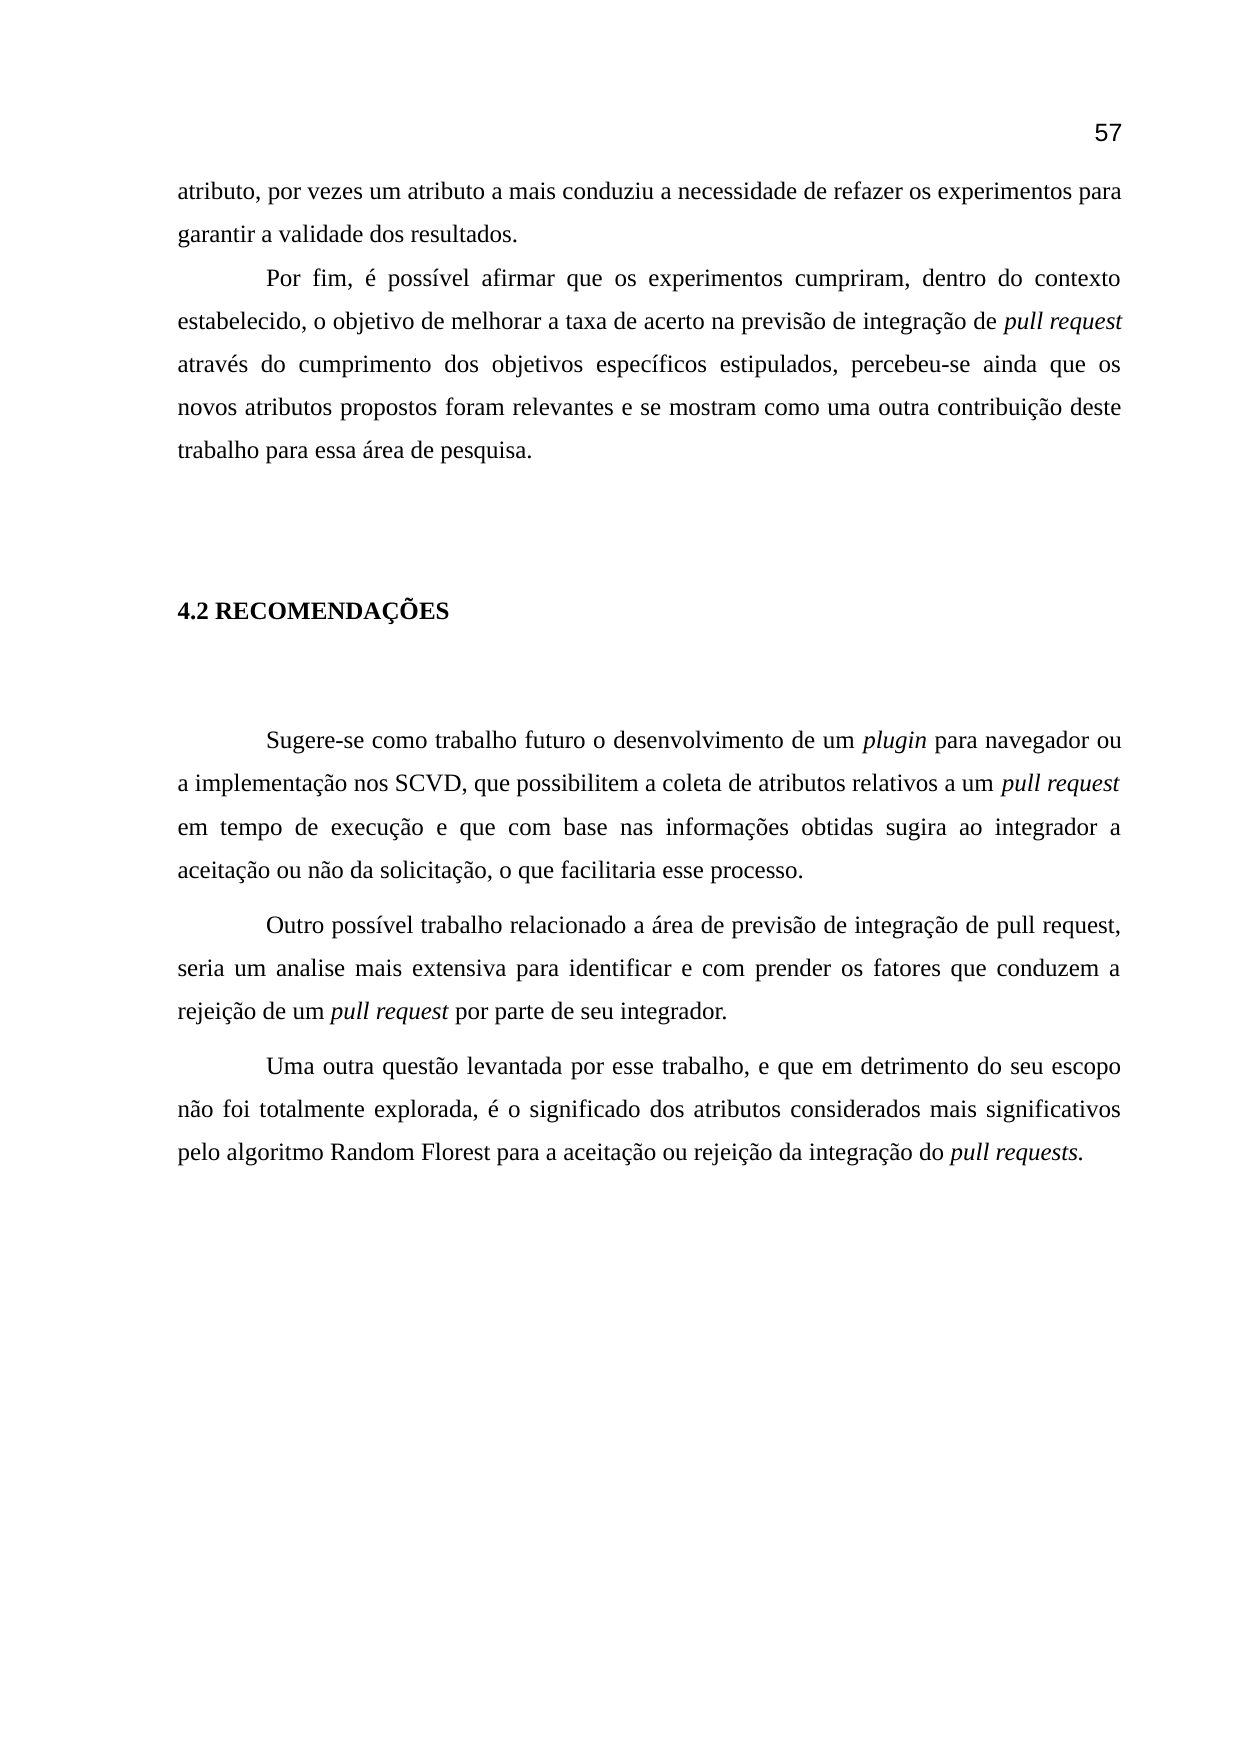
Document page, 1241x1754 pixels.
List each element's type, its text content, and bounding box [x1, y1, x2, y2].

text atributo, por vezes um atributo a mais conduziu a necessidade de refazer os experimentos para garantir a validade dos resultados. [177, 176, 1122, 248]
text 4.2 RECOMENDAÇÕES [177, 596, 1122, 625]
text Outro possível trabalho relacionado a área de previsão de integração de pull request, seria um analise mais extensiva para identificar e com prender os fatores que conduzem a rejeição de um pull request por parte de seu integrador. [177, 910, 1122, 1025]
text Por fim, é possível afirmar que os experimentos cumpriram, dentro do contexto estabelecido, o objetivo de melhorar a taxa de acerto na previsão de integração de pull request através do cumprimento dos objetivos específicos estipulados, percebeu-se ainda que os novos atributos propostos foram relevantes e se mostram como uma outra contribuição deste trabalho para essa área de pesquisa. [177, 263, 1122, 464]
text Uma outra questão levantada por esse trabalho, e que em detrimento do seu escopo não foi totalmente explorada, é o significado dos atributos considerados mais significativos pelo algoritmo Random Florest para a aceitação ou rejeição da integração do pull requests. [177, 1051, 1122, 1166]
text Sugere-se como trabalho futuro o desenvolvimento de um plugin para navegador ou a implementação nos SCVD, que possibilitem a coleta de atributos relativos a um pull request em tempo de execução e que com base nas informações obtidas sugira ao integrador a aceitação ou não da solicitação, o que facilitaria esse processo. [177, 725, 1122, 883]
